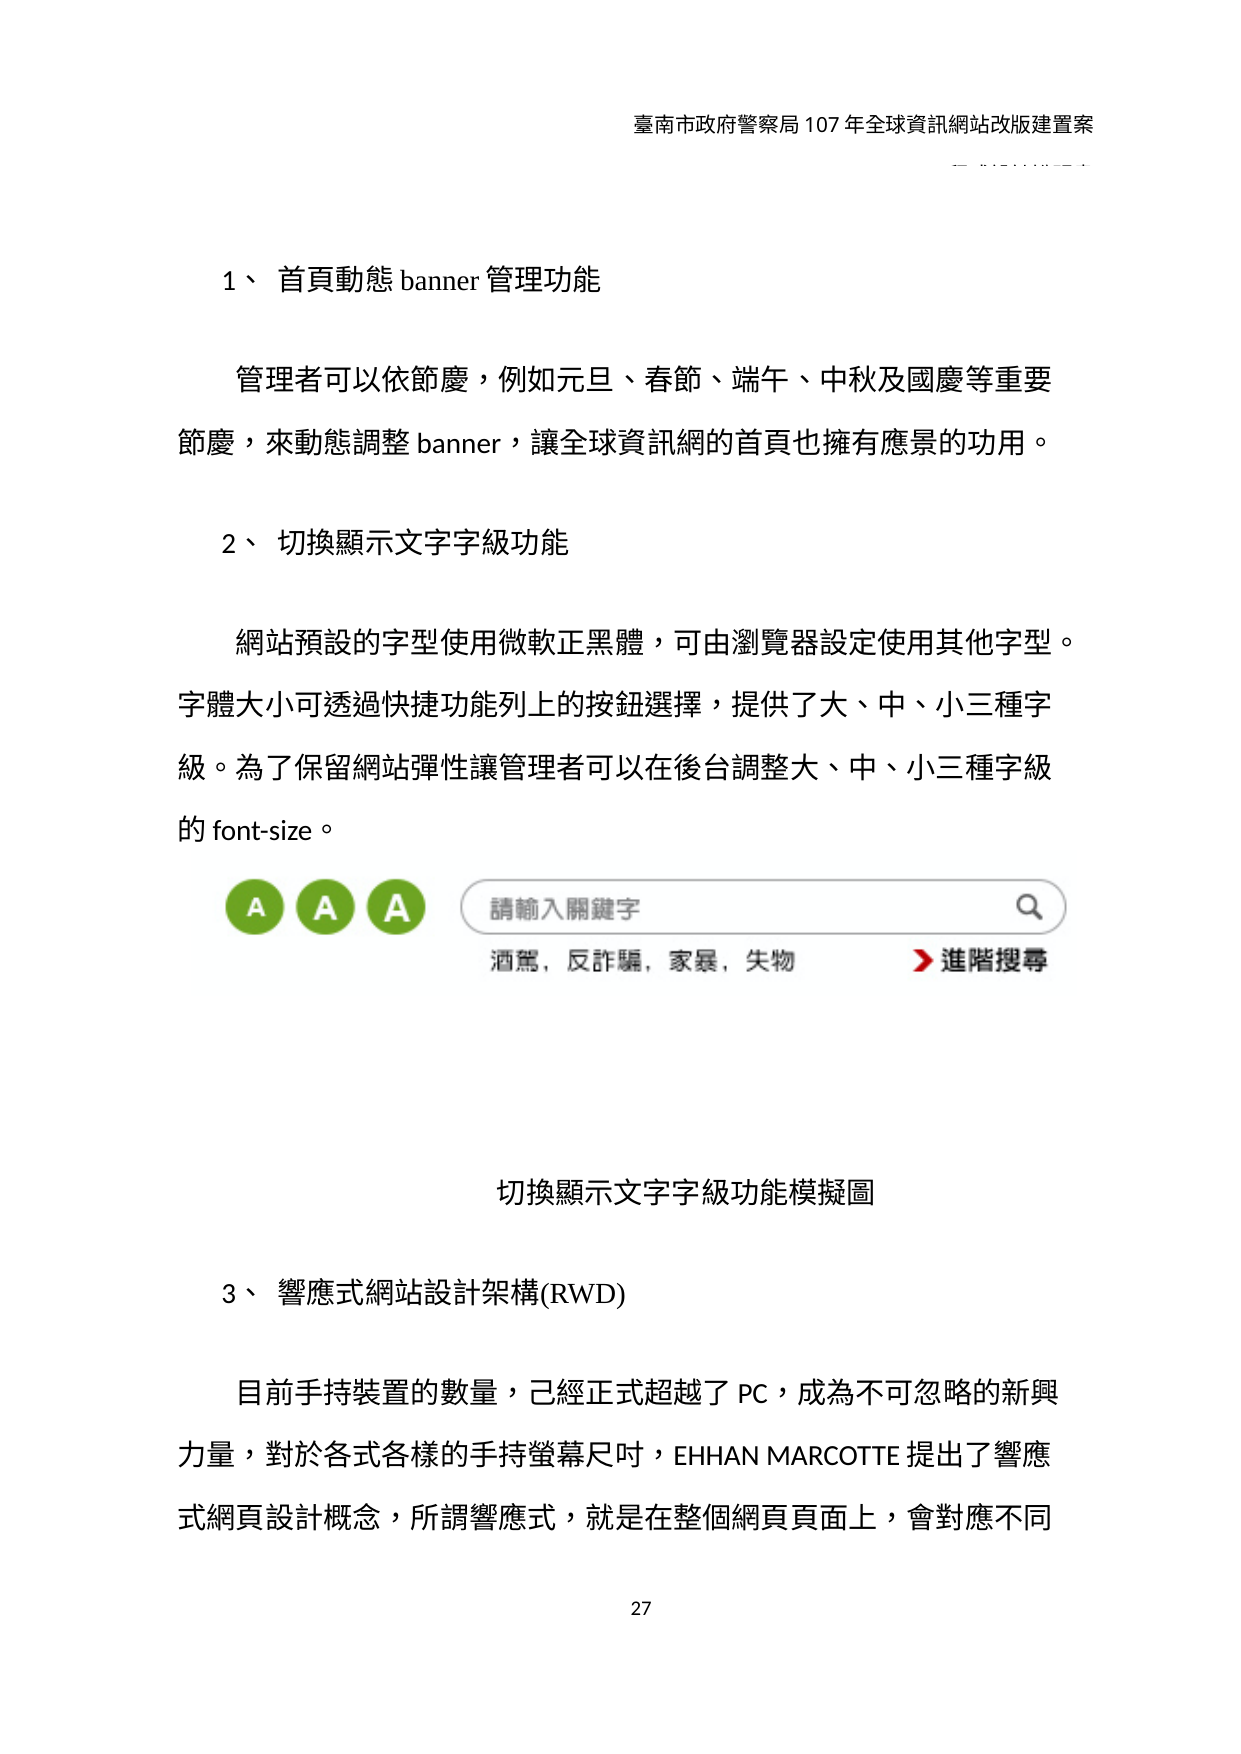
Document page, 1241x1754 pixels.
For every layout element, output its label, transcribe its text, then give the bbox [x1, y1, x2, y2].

text 切換顯示文字字級功能模擬圖 [251, 1149, 1063, 1211]
text 目前手持裝置的數量，己經正式超越了PC，成為不可忽略的新興力量，對於各式各樣的手持螢幕尺吋，EHHAN MARCOTTE提出了響應式網頁設計概念，所謂響應式，就是在整個網頁頁面上，會對應不同 [177, 1349, 1063, 1536]
list 響應式網站設計架構(RWD) [177, 1249, 1063, 1311]
text 網站預設的字型使用微軟正黑體，可由瀏覽器設定使用其他字型。字體大小可透過快捷功能列上的按鈕選擇，提供了大、中、小三種字級。為了保留網站彈性讓管理者可以在後台調整大、中、小三種字級的font-size。 [177, 599, 1063, 849]
text 管理者可以依節慶，例如元旦、春節、端午、中秋及國慶等重要節慶，來動態調整banner，讓全球資訊網的首頁也擁有應景的功用。 [177, 336, 1063, 461]
list 首頁動態banner管理功能 [177, 236, 1063, 299]
list 切換顯示文字字級功能 [177, 499, 1063, 561]
